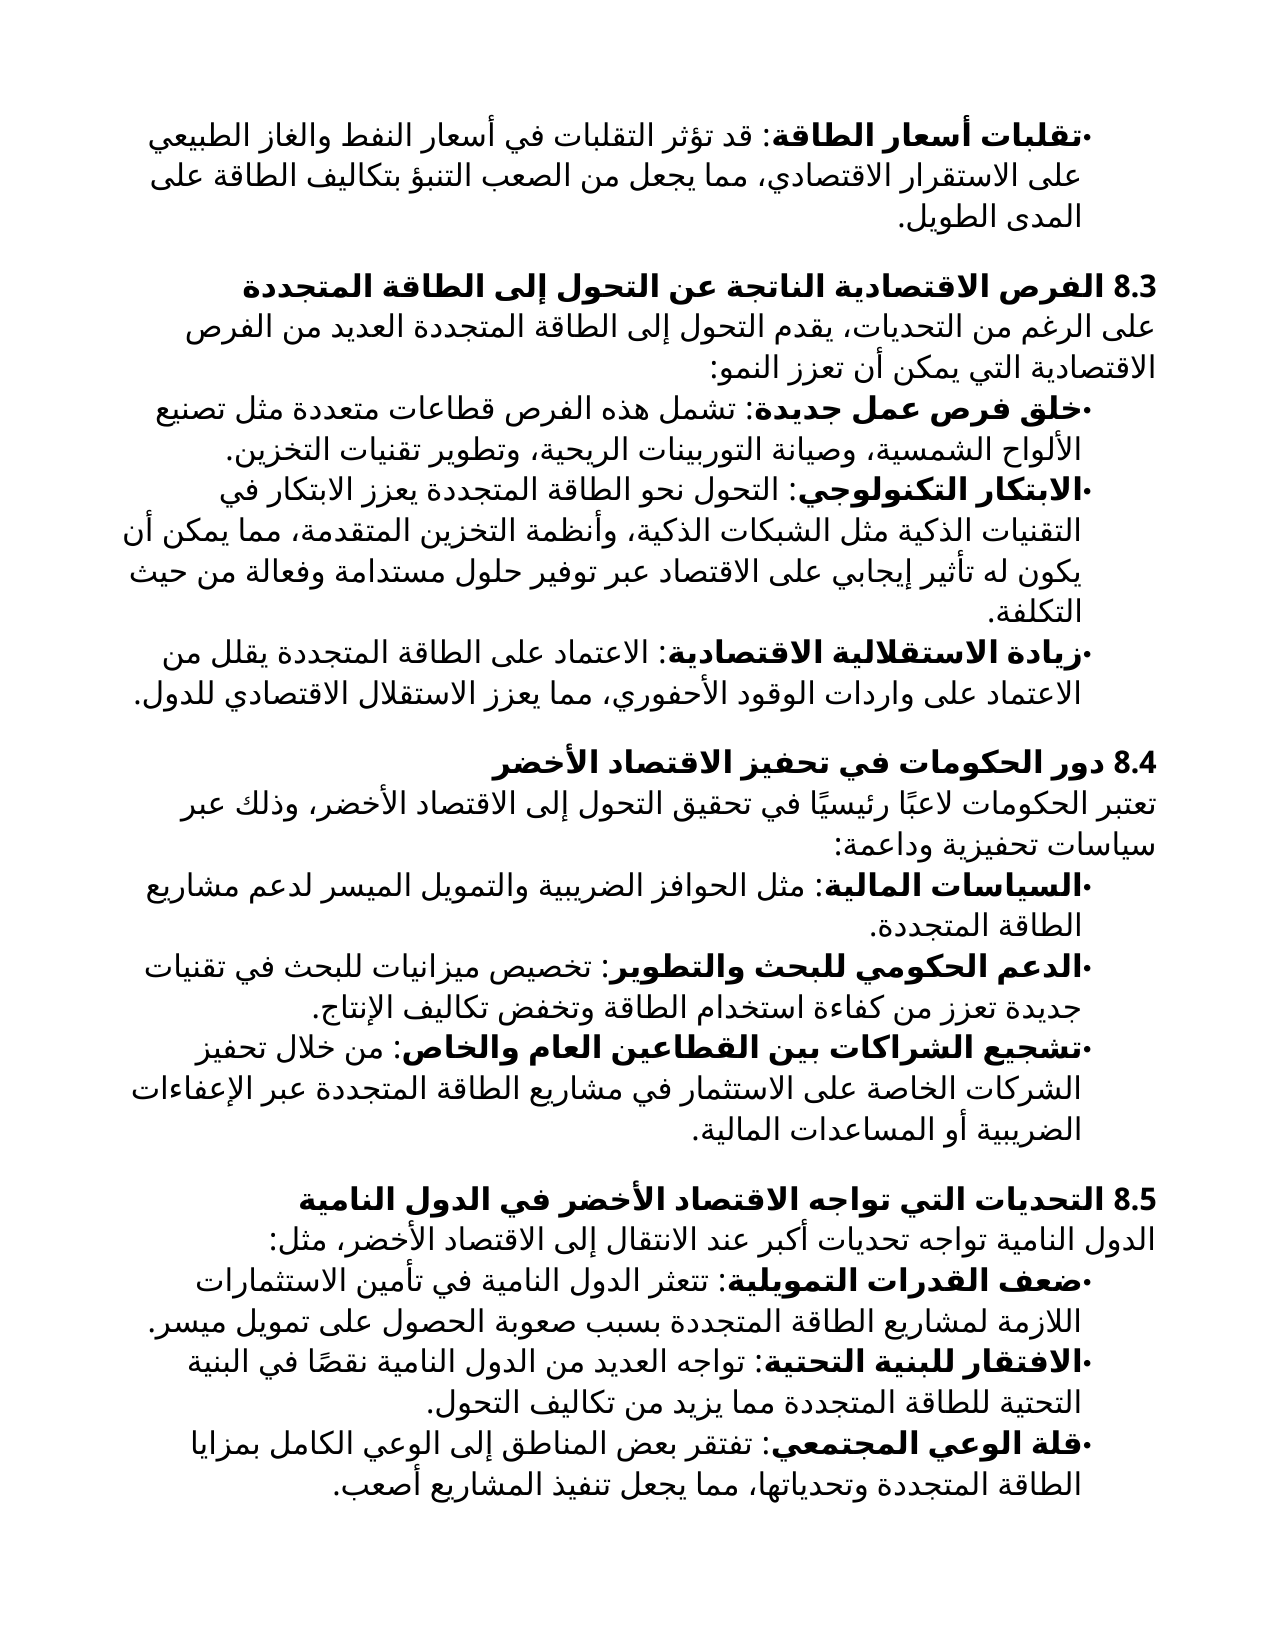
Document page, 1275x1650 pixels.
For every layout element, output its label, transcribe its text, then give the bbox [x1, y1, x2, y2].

text 8.4 دور الحكومات في تحفيز الاقتصاد الأخضر [118, 746, 1157, 787]
list تشجيع الشراكات بين القطاعين العام والخاص: من خلال تحفيز الشركات الخاصة على الاستثمار في مشاريع الطاقة المتجددة عبر الإعفاءات الضريبية أو المساعدات المالية. [118, 1031, 1112, 1153]
list خلق فرص عمل جديدة: تشمل هذه الفرص قطاعات متعددة مثل تصنيع الألواح الشمسية، وصيانة التوربينات الريحية، وتطوير تقنيات التخزين. [118, 391, 1112, 473]
text 8.5 التحديات التي تواجه الاقتصاد الأخضر في الدول النامية [118, 1182, 1157, 1223]
list الافتقار للبنية التحتية: تواجه العديد من الدول النامية نقصًا في البنية التحتية للطاقة المتجددة مما يزيد من تكاليف التحول. [118, 1345, 1112, 1426]
list زيادة الاستقلالية الاقتصادية: الاعتماد على الطاقة المتجددة يقلل من الاعتماد على واردات الوقود الأحفوري، مما يعزز الاستقلال الاقتصادي للدول. [118, 636, 1112, 717]
list الابتكار التكنولوجي: التحول نحو الطاقة المتجددة يعزز الابتكار في التقنيات الذكية مثل الشبكات الذكية، وأنظمة التخزين المتقدمة، مما يمكن أن يكون له تأثير إيجابي على الاقتصاد عبر توفير حلول مستدامة وفعالة من حيث التكلفة. [118, 473, 1112, 636]
list الدعم الحكومي للبحث والتطوير: تخصيص ميزانيات للبحث في تقنيات جديدة تعزز من كفاءة استخدام الطاقة وتخفض تكاليف الإنتاج. [118, 949, 1112, 1031]
text 8.3 الفرص الاقتصادية الناتجة عن التحول إلى الطاقة المتجددة [118, 269, 1157, 310]
text تعتبر الحكومات لاعبًا رئيسيًا في تحقيق التحول إلى الاقتصاد الأخضر، وذلك عبر سياسات تحفيزية وداعمة: [118, 787, 1157, 868]
list ضعف القدرات التمويلية: تتعثر الدول النامية في تأمين الاستثمارات اللازمة لمشاريع الطاقة المتجددة بسبب صعوبة الحصول على تمويل ميسر. [118, 1263, 1112, 1345]
text على الرغم من التحديات، يقدم التحول إلى الطاقة المتجددة العديد من الفرص الاقتصادية التي يمكن أن تعزز النمو: [118, 310, 1157, 391]
list قلة الوعي المجتمعي: تفتقر بعض المناطق إلى الوعي الكامل بمزايا الطاقة المتجددة وتحدياتها، مما يجعل تنفيذ المشاريع أصعب. [118, 1426, 1112, 1508]
text الدول النامية تواجه تحديات أكبر عند الانتقال إلى الاقتصاد الأخضر، مثل: [118, 1223, 1157, 1263]
list تقلبات أسعار الطاقة: قد تؤثر التقلبات في أسعار النفط والغاز الطبيعي على الاستقرار الاقتصادي، مما يجعل من الصعب التنبؤ بتكاليف الطاقة على المدى الطويل. [118, 118, 1112, 240]
list السياسات المالية: مثل الحوافز الضريبية والتمويل الميسر لدعم مشاريع الطاقة المتجددة. [118, 868, 1112, 949]
